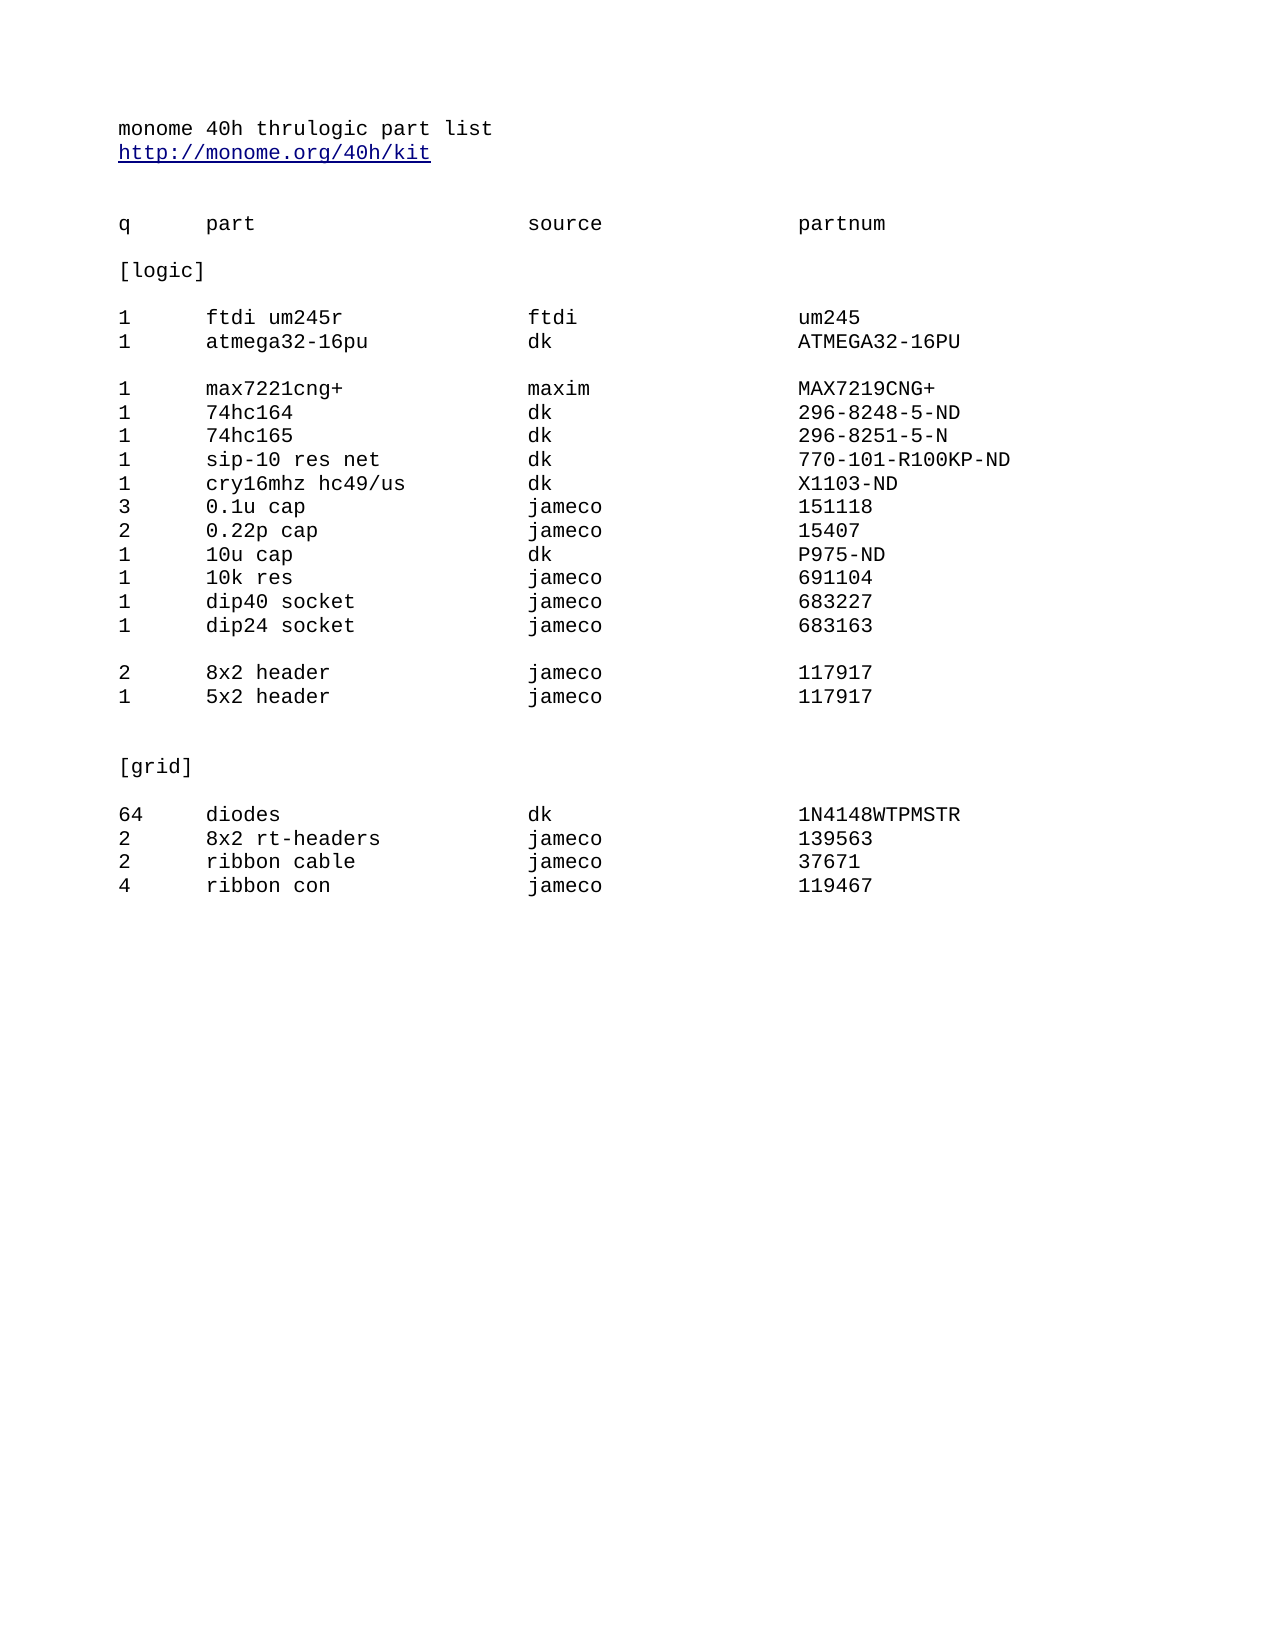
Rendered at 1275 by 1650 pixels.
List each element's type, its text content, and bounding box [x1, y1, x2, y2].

text 1 74hc164 dk 296-8248-5-ND [118, 402, 1157, 426]
text q part source partnum [118, 213, 1157, 236]
text 2 8x2 rt-headers jameco 139563 [118, 827, 1157, 851]
text 1 10u cap dk P975-ND [118, 544, 1157, 567]
text 1 max7221cng+ maxim MAX7219CNG+ [118, 378, 1157, 402]
text 4 ribbon con jameco 119467 [118, 875, 1157, 898]
text 1 10k res jameco 691104 [118, 567, 1157, 591]
text 1 ftdi um245r ftdi um245 [118, 307, 1157, 331]
text 1 74hc165 dk 296-8251-5-N [118, 426, 1157, 449]
text 1 dip40 socket jameco 683227 [118, 591, 1157, 615]
text 2 0.22p cap jameco 15407 [118, 520, 1157, 544]
text 1 atmega32-16pu dk ATMEGA32-16PU [118, 331, 1157, 354]
text 3 0.1u cap jameco 151118 [118, 496, 1157, 520]
text 2 8x2 header jameco 117917 [118, 662, 1157, 686]
text monome 40h thrulogic part list [118, 118, 1157, 142]
text 1 dip24 socket jameco 683163 [118, 615, 1157, 638]
text [grid] [118, 757, 1157, 780]
text 1 cry16mhz hc49/us dk X1103-ND [118, 473, 1157, 496]
text 2 ribbon cable jameco 37671 [118, 851, 1157, 875]
text 1 sip-10 res net dk 770-101-R100KP-ND [118, 449, 1157, 473]
text 64 diodes dk 1N4148WTPMSTR [118, 804, 1157, 827]
text [logic] [118, 260, 1157, 284]
text 1 5x2 header jameco 117917 [118, 686, 1157, 709]
text http://monome.org/40h/kit [118, 142, 1157, 165]
